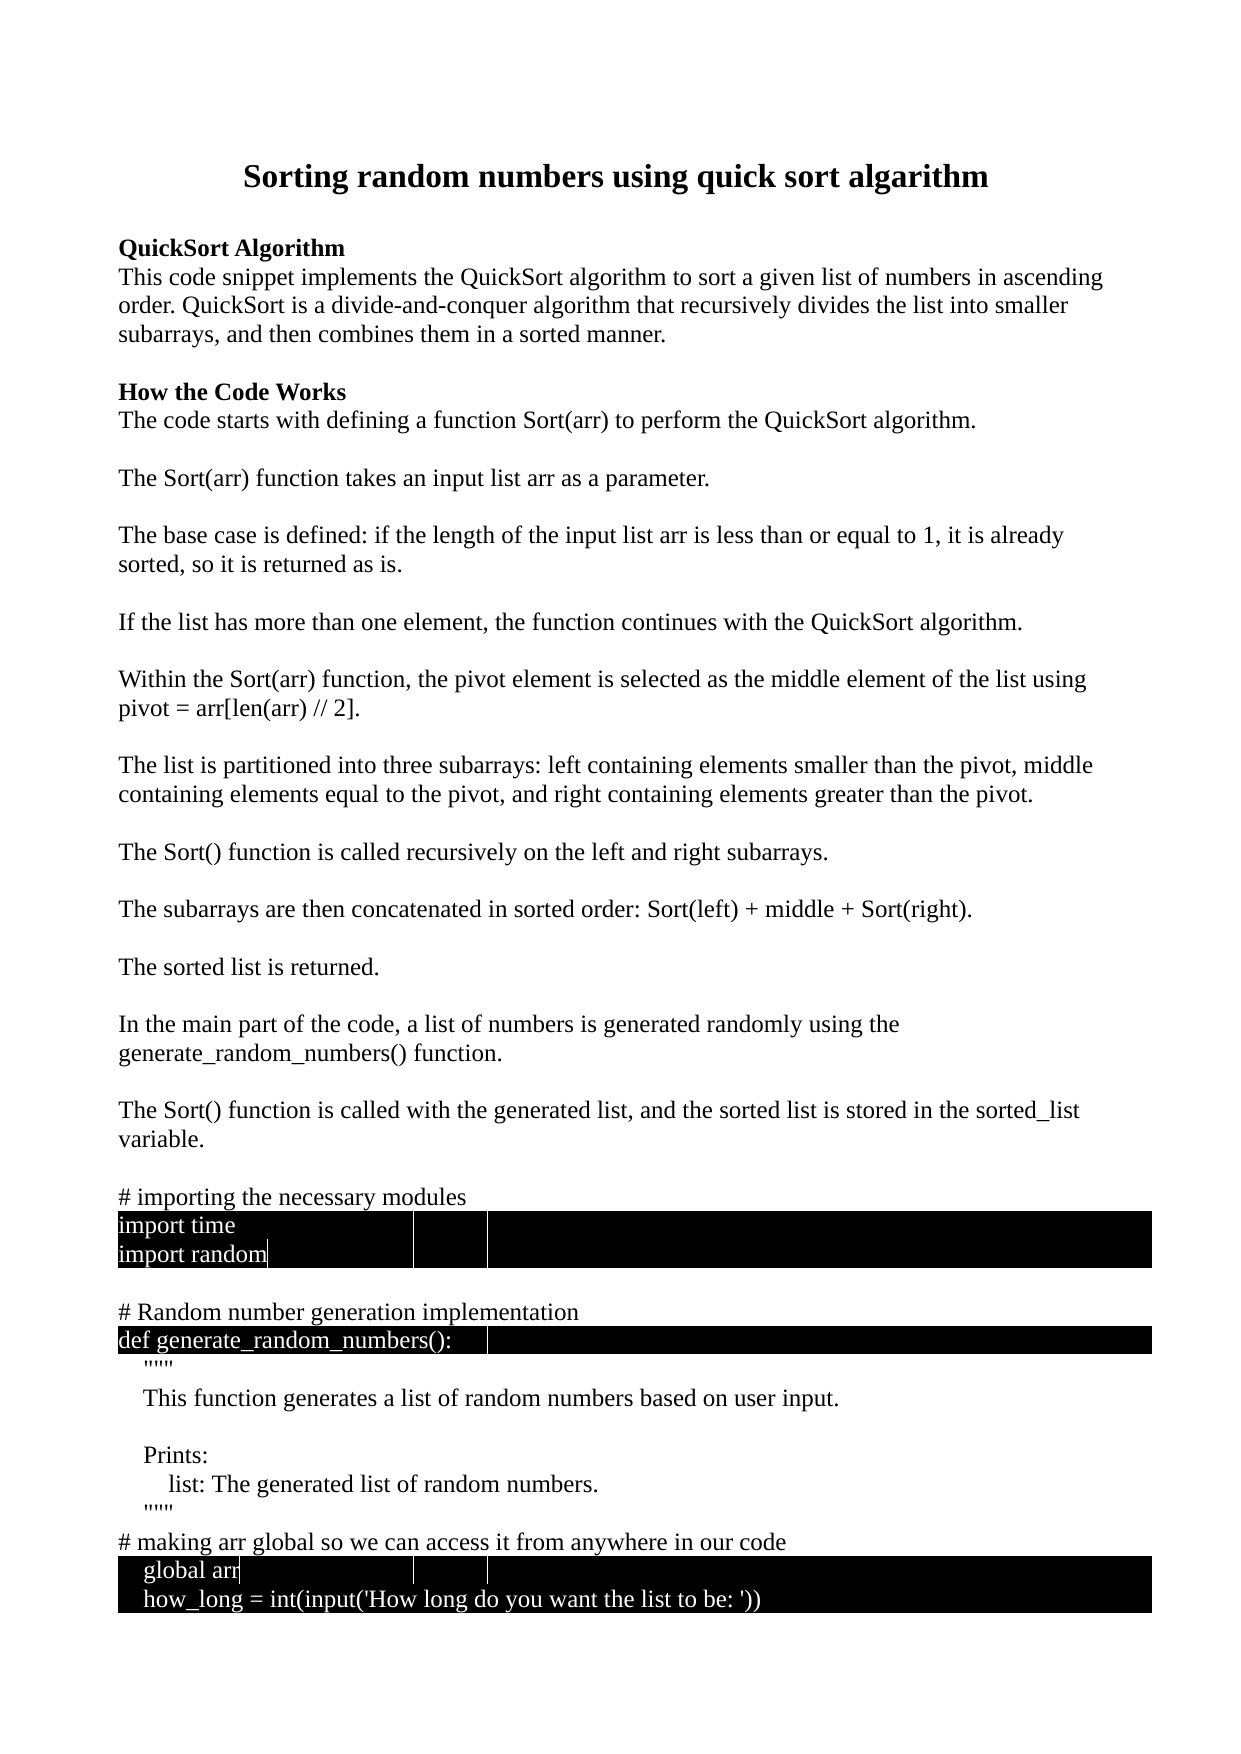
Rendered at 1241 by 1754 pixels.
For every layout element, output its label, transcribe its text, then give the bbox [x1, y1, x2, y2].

text QuickSort Algorithm [118, 233, 1122, 262]
text list: The generated list of random numbers. [118, 1469, 1122, 1498]
text The Sort() function is called recursively on the left and right subarrays. [118, 837, 1122, 866]
text The code starts with defining a function Sort(arr) to perform the QuickSort algorithm. [118, 406, 1122, 434]
text import random [118, 1239, 1122, 1268]
text Sorting random numbers using quick sort algarithm [118, 156, 1122, 195]
text This function generates a list of random numbers based on user input. [118, 1383, 1122, 1412]
text In the main part of the code, a list of numbers is generated randomly using the generate_random_numbers() function. [118, 1009, 1122, 1067]
text The Sort() function is called with the generated list, and the sorted list is stored in the sorted_list variable. [118, 1096, 1122, 1153]
text Within the Sort(arr) function, the pivot element is selected as the middle element of the list using pivot = arr[len(arr) // 2]. [118, 664, 1122, 722]
text The Sort(arr) function takes an input list arr as a parameter. [118, 463, 1122, 492]
text import time [118, 1211, 1122, 1239]
text global arr [118, 1556, 1122, 1584]
text The base case is defined: if the length of the input list arr is less than or equal to 1, it is already sorted, so it is returned as is. [118, 521, 1122, 578]
text The subarrays are then concatenated in sorted order: Sort(left) + middle + Sort(right). [118, 894, 1122, 923]
text def generate_random_numbers(): [118, 1326, 1122, 1354]
text Prints: [118, 1441, 1122, 1469]
text how_long = int(input('How long do you want the list to be: ')) [118, 1584, 1122, 1613]
text # making arr global so we can access it from anywhere in our code [118, 1527, 1122, 1556]
text How the Code Works [118, 377, 1122, 406]
text The sorted list is returned. [118, 952, 1122, 981]
text """ [118, 1498, 1122, 1527]
text # importing the necessary modules [118, 1182, 1122, 1211]
text """ [118, 1354, 1122, 1383]
text This code snippet implements the QuickSort algorithm to sort a given list of numbers in ascending order. QuickSort is a divide-and-conquer algorithm that recursively divides the list into smaller subarrays, and then combines them in a sorted manner. [118, 262, 1122, 348]
text If the list has more than one element, the function continues with the QuickSort algorithm. [118, 607, 1122, 636]
text The list is partitioned into three subarrays: left containing elements smaller than the pivot, middle containing elements equal to the pivot, and right containing elements greater than the pivot. [118, 751, 1122, 808]
text # Random number generation implementation [118, 1297, 1122, 1326]
